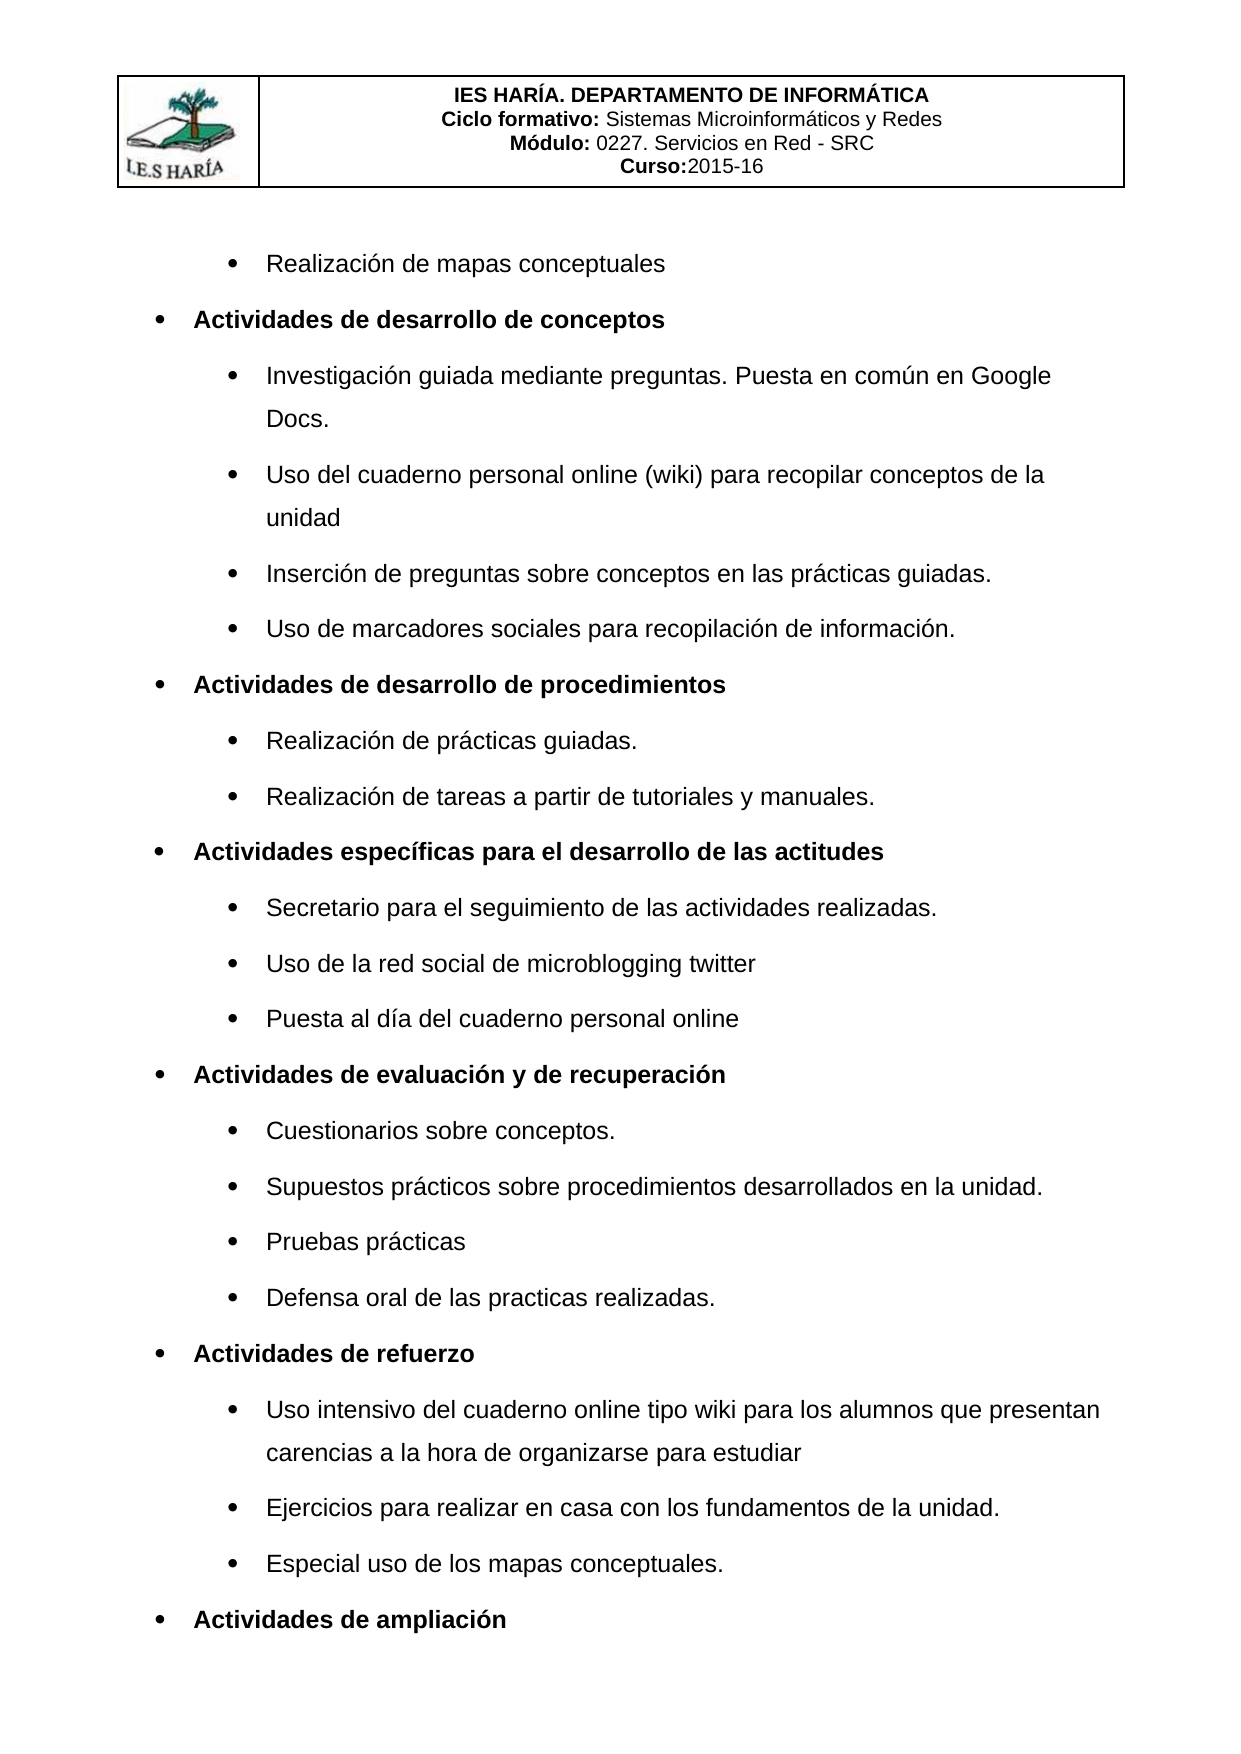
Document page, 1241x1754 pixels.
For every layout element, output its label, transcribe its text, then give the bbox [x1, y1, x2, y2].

list Realización de tareas a partir de tutoriales y manuales. [228, 782, 1122, 810]
list Actividades de desarrollo de conceptos [156, 305, 1122, 334]
list Actividades de desarrollo de procedimientos [156, 670, 1122, 699]
list Secretario para el seguimiento de las actividades realizadas. [228, 893, 1122, 922]
list Uso intensivo del cuaderno online tipo wiki para los alumnos que presentan carencias a la hora de organizarse para estudiar [228, 1394, 1122, 1467]
list Realización de prácticas guiadas. [228, 726, 1122, 755]
list Actividades de ampliación [156, 1605, 1122, 1634]
list Uso de la red social de microblogging twitter [228, 949, 1122, 978]
list Uso de marcadores sociales para recopilación de información. [228, 614, 1122, 643]
list Actividades específicas para el desarrollo de las actitudes [154, 837, 1122, 866]
list Especial uso de los mapas conceptuales. [228, 1549, 1122, 1578]
list Uso del cuaderno personal online (wiki) para recopilar conceptos de la unidad [228, 460, 1122, 532]
list Puesta al día del cuaderno personal online [228, 1004, 1122, 1033]
list Cuestionarios sobre conceptos. [228, 1116, 1122, 1145]
list Actividades de refuerzo [156, 1339, 1122, 1368]
list Inserción de preguntas sobre conceptos en las prácticas guiadas. [228, 559, 1122, 587]
list Actividades de evaluación y de recuperación [156, 1060, 1122, 1089]
list Ejercicios para realizar en casa con los fundamentos de la unidad. [228, 1493, 1122, 1522]
list Defensa oral de las practicas realizadas. [228, 1283, 1122, 1312]
list Supuestos prácticos sobre procedimientos desarrollados en la unidad. [228, 1172, 1122, 1201]
list Realización de mapas conceptuales [228, 249, 1122, 278]
picture [123, 82, 241, 180]
list Investigación guiada mediante preguntas. Puesta en común en Google Docs. [228, 361, 1122, 433]
list Pruebas prácticas [228, 1227, 1122, 1256]
